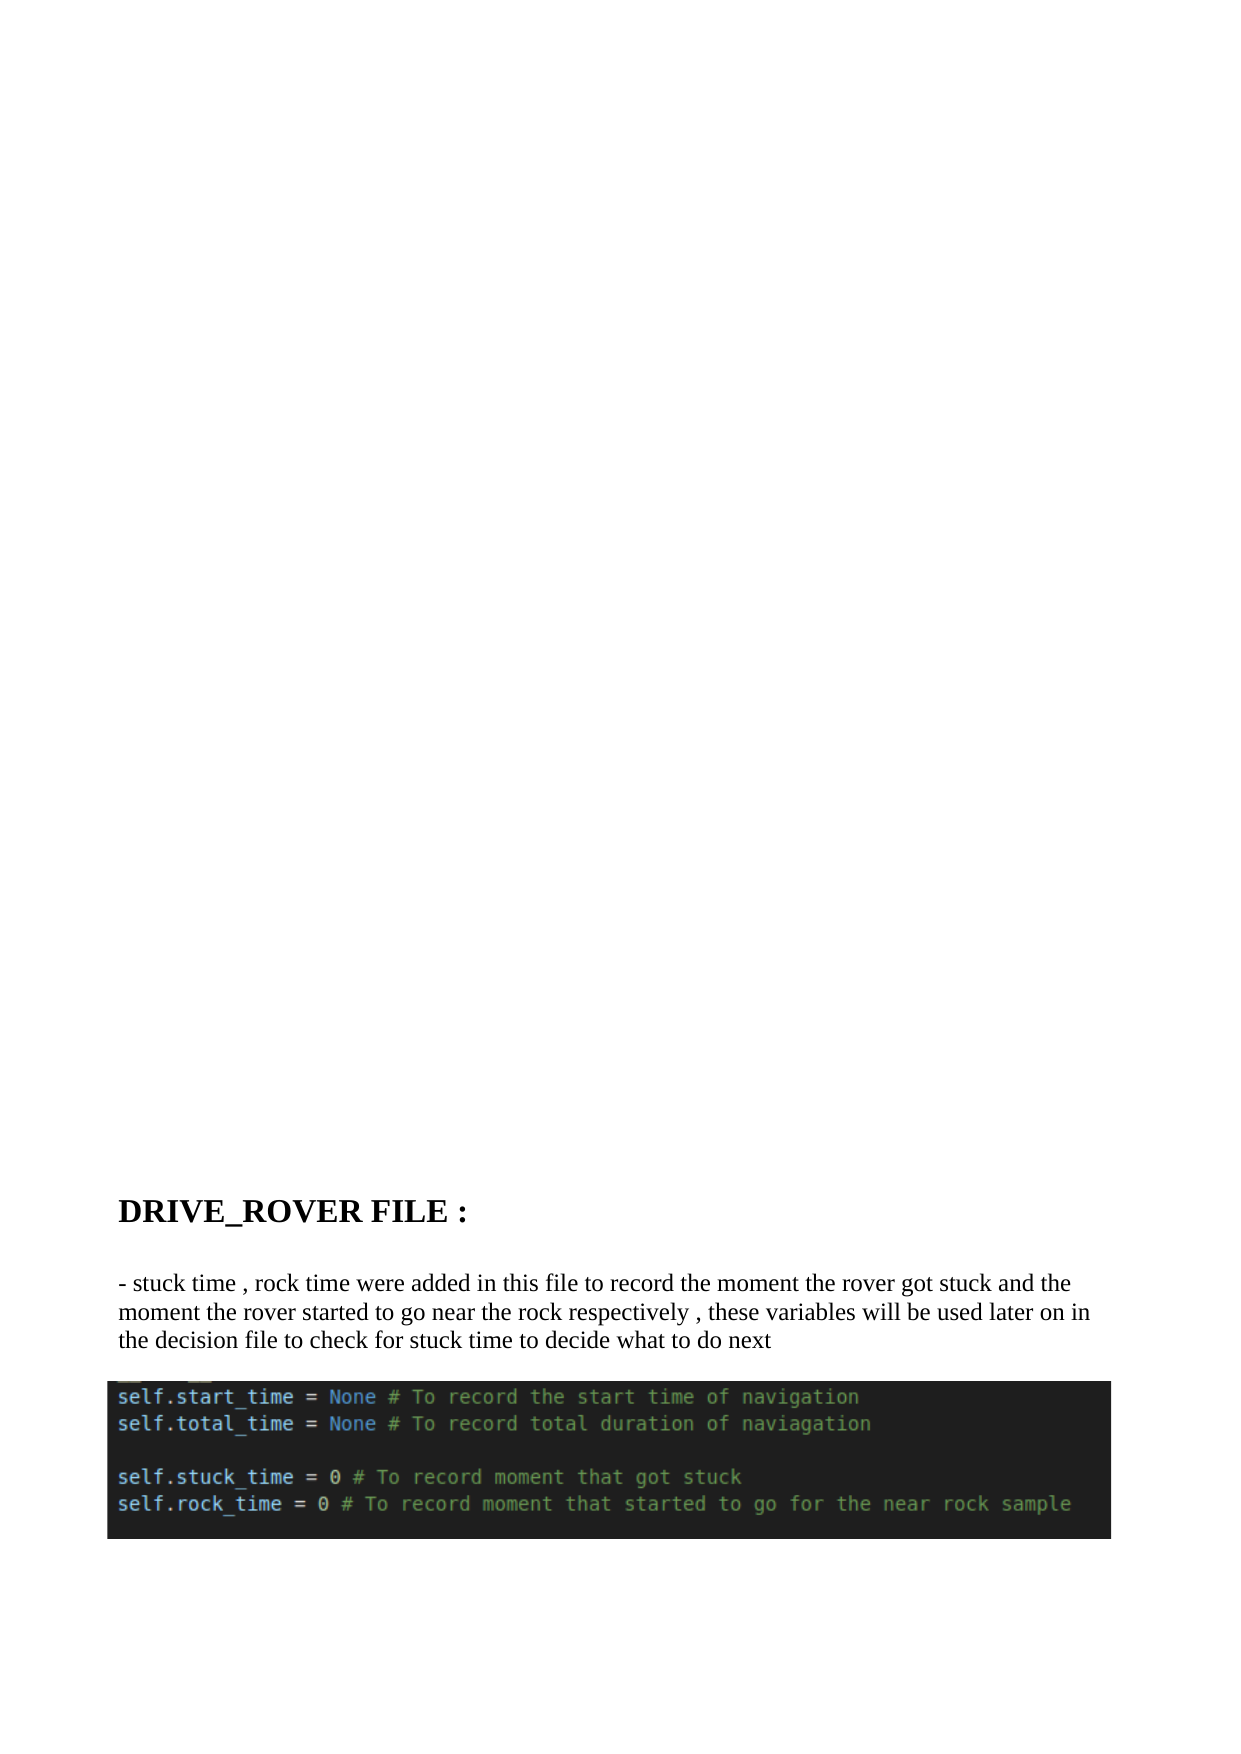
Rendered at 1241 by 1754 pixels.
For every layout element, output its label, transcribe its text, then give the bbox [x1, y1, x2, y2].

text - stuck time , rock time were added in this file to record the moment the rover got stuck and the moment the rover started to go near the rock respectively , these variables will be used later on in the decision file to check for stuck time to decide what to do next [118, 1268, 1122, 1354]
picture [107, 1381, 1112, 1539]
text DRIVE_ROVER FILE : [118, 1191, 1122, 1230]
